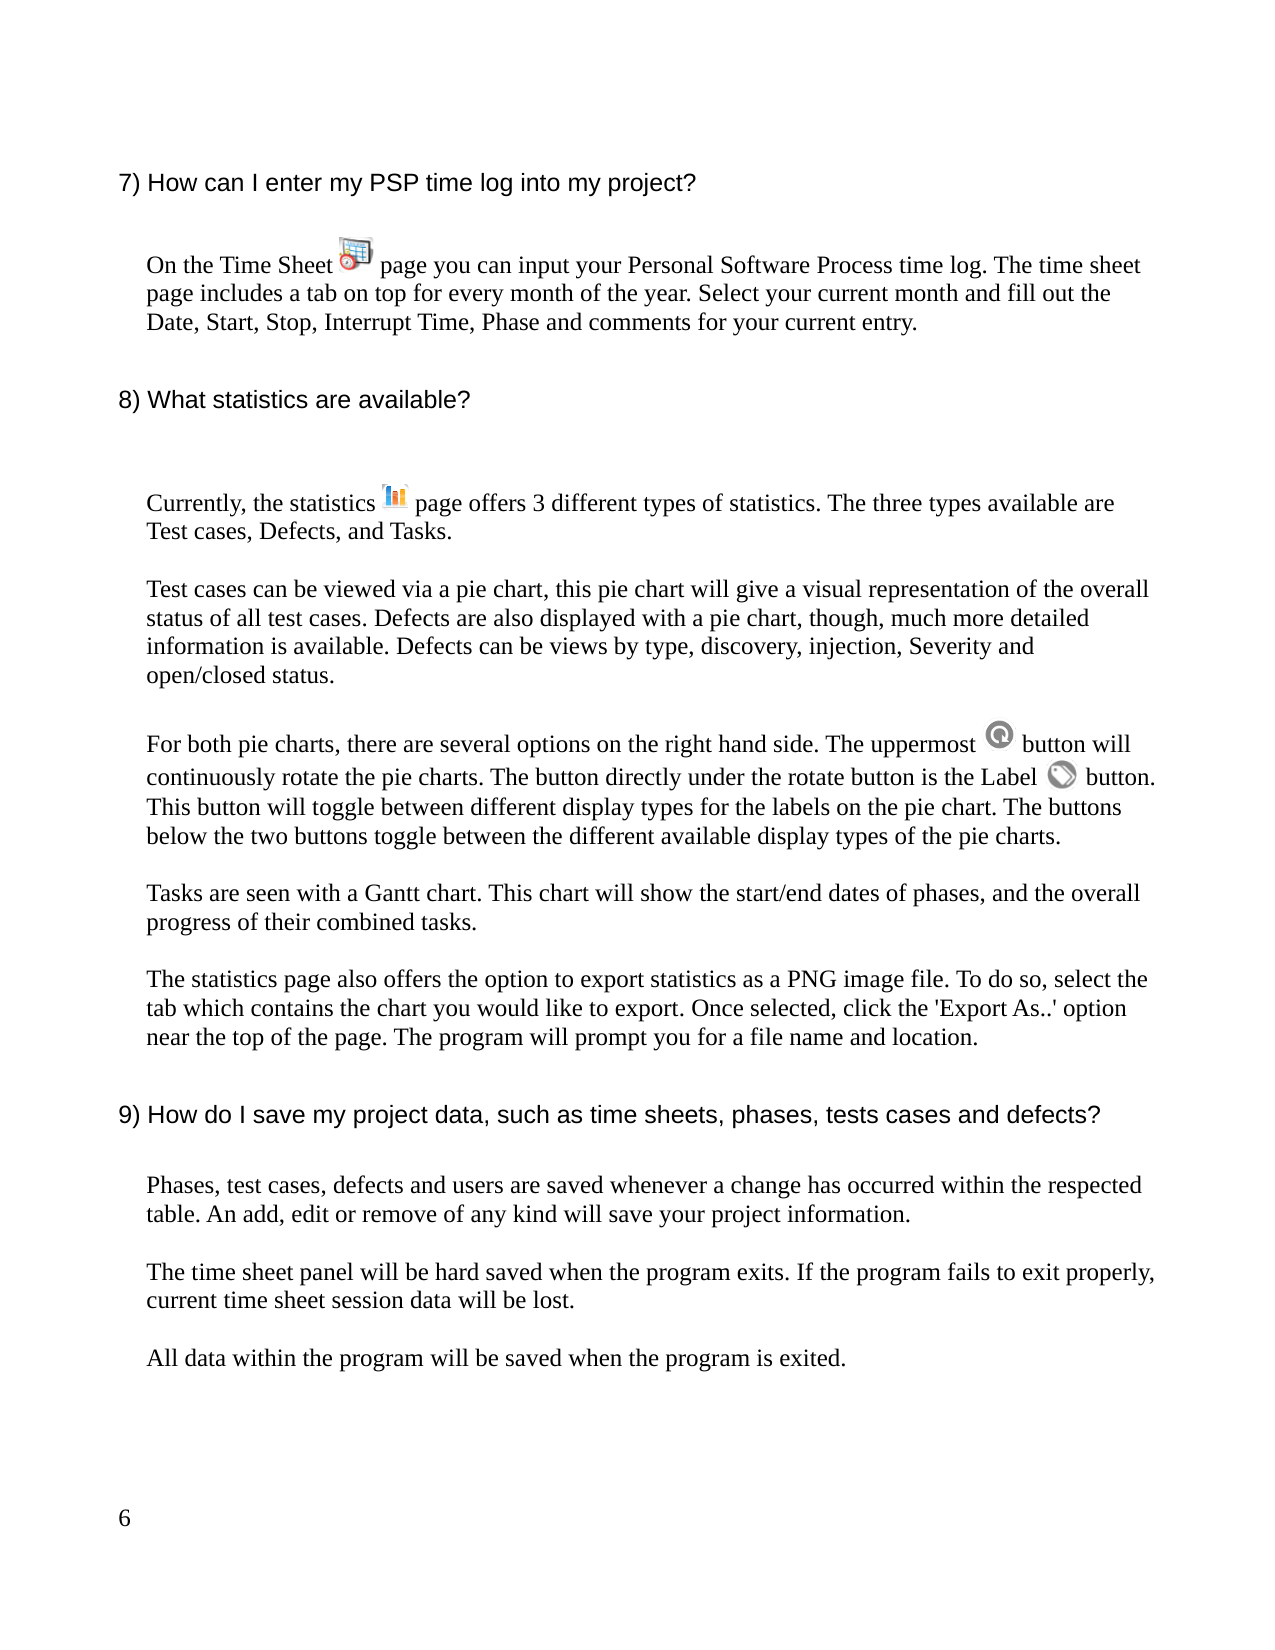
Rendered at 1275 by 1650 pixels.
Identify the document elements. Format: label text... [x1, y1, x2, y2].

text On the Time Sheet page you can input your Personal Software Process time log. The time sheet page includes a tab on top for every month of the year. Select your current month and fill out the Date, Start, Stop, Interrupt Time, Phase and comments for your current entry. [146, 238, 1157, 336]
subtitle 8) What statistics are available? [118, 386, 1157, 414]
text Phases, test cases, defects and users are saved whenever a change has occurred within the respected table. An add, edit or remove of any kind will save your project information. [146, 1170, 1157, 1228]
text Currently, the statistics page offers 3 different types of statistics. The three types available are Test cases, Defects, and Tasks. [146, 484, 1157, 545]
picture [1044, 757, 1080, 792]
picture [382, 484, 409, 511]
subtitle 9) How do I save my project data, such as time sheets, phases, tests cases and defects? [118, 1100, 1157, 1129]
text Tasks are seen with a Gantt chart. This chart will show the start/end dates of phases, and the overall progress of their combined tasks. [146, 878, 1157, 936]
text For both pie charts, there are several options on the right hand side. The uppermost button will continuously rotate the pie charts. The button directly under the rotate button is the Label button. This button will toggle between different display types for the labels on the pie chart. The buttons below the two buttons toggle between the different available display types of the pie charts. [146, 718, 1157, 849]
text Test cases can be viewed via a pie chart, this pie chart will give a visual representation of the overall status of all test cases. Defects are also displayed with a pie chart, though, much more detailed information is available. Defects can be views by type, discovery, injection, Severity and open/closed status. [146, 574, 1157, 689]
text The statistics page also offers the option to export statistics as a PNG image file. To do so, select the tab which contains the chart you would like to export. Once selected, click the 'Export As..' option near the top of the page. The program will prompt you for a file name and location. [146, 964, 1157, 1051]
picture [339, 237, 374, 273]
picture [982, 717, 1016, 751]
subtitle 7) How can I enter my PSP time log into my project? [118, 168, 1157, 196]
text The time sheet panel will be hard saved when the program exits. If the program fails to exit properly, current time sheet session data will be lost. [146, 1257, 1157, 1314]
text All data within the program will be saved when the program is exited. [146, 1343, 1157, 1372]
